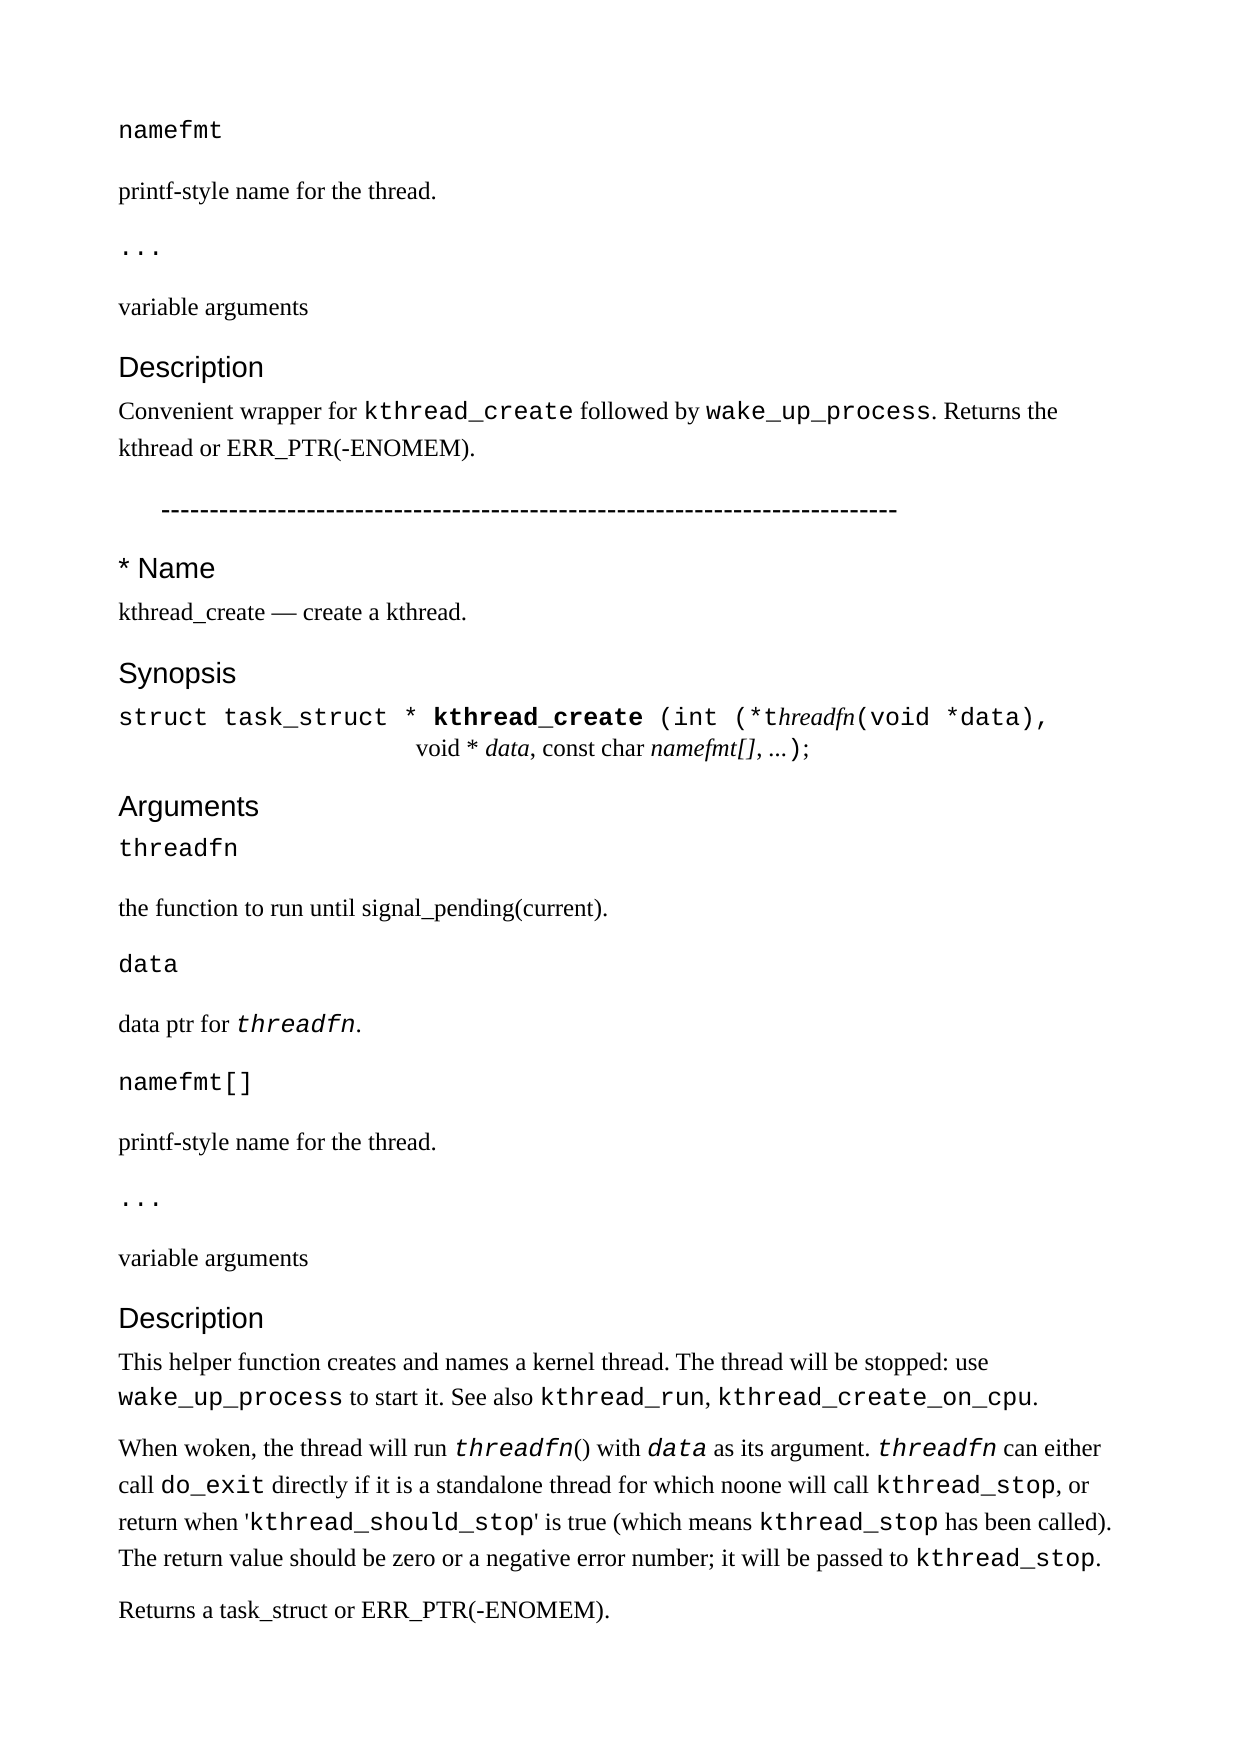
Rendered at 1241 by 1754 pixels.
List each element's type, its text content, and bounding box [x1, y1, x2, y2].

text struct task_struct * kthread_create (int (*threadfn(void *data), [118, 702, 1122, 733]
list variable arguments [118, 1243, 1122, 1272]
text Returns a task_struct or ERR_PTR(-ENOMEM). [118, 1595, 1122, 1623]
subtitle Synopsis [118, 656, 1122, 690]
subtitle ... [118, 234, 1122, 262]
subtitle ... [118, 1185, 1122, 1214]
subtitle Description [118, 1301, 1122, 1335]
subtitle Description [118, 350, 1122, 384]
list variable arguments [118, 292, 1122, 321]
list data ptr for threadfn. [118, 1009, 1122, 1040]
text When woken, the thread will run threadfn() with data as its argument. threadfn can either call do_exit directly if it is a standalone thread for which noone will call kthread_stop, or return when 'kthread_should_stop' is true (which means kthread_stop has been called). The return value should be zero or a negative error number; it will be passed to kthread_stop. [118, 1433, 1122, 1574]
subtitle threadfn [118, 835, 1122, 863]
subtitle * Name [118, 551, 1122, 584]
subtitle namefmt [118, 118, 1122, 146]
subtitle ---------------------------------------------------------------------------- [118, 492, 1122, 526]
subtitle Arguments [118, 789, 1122, 823]
list printf-style name for the thread. [118, 1127, 1122, 1156]
text Convenient wrapper for kthread_create followed by wake_up_process. Returns the kthread or ERR_PTR(-ENOMEM). [118, 396, 1122, 462]
text void * data, const char namefmt[], ...); [118, 733, 1122, 764]
list the function to run until signal_pending(current). [118, 893, 1122, 922]
subtitle namefmt[] [118, 1069, 1122, 1098]
text kthread_create — create a kthread. [118, 597, 1122, 626]
text This helper function creates and names a kernel thread. The thread will be stopped: use wake_up_process to start it. See also kthread_run, kthread_create_on_cpu. [118, 1347, 1122, 1413]
subtitle data [118, 951, 1122, 979]
list printf-style name for the thread. [118, 176, 1122, 205]
